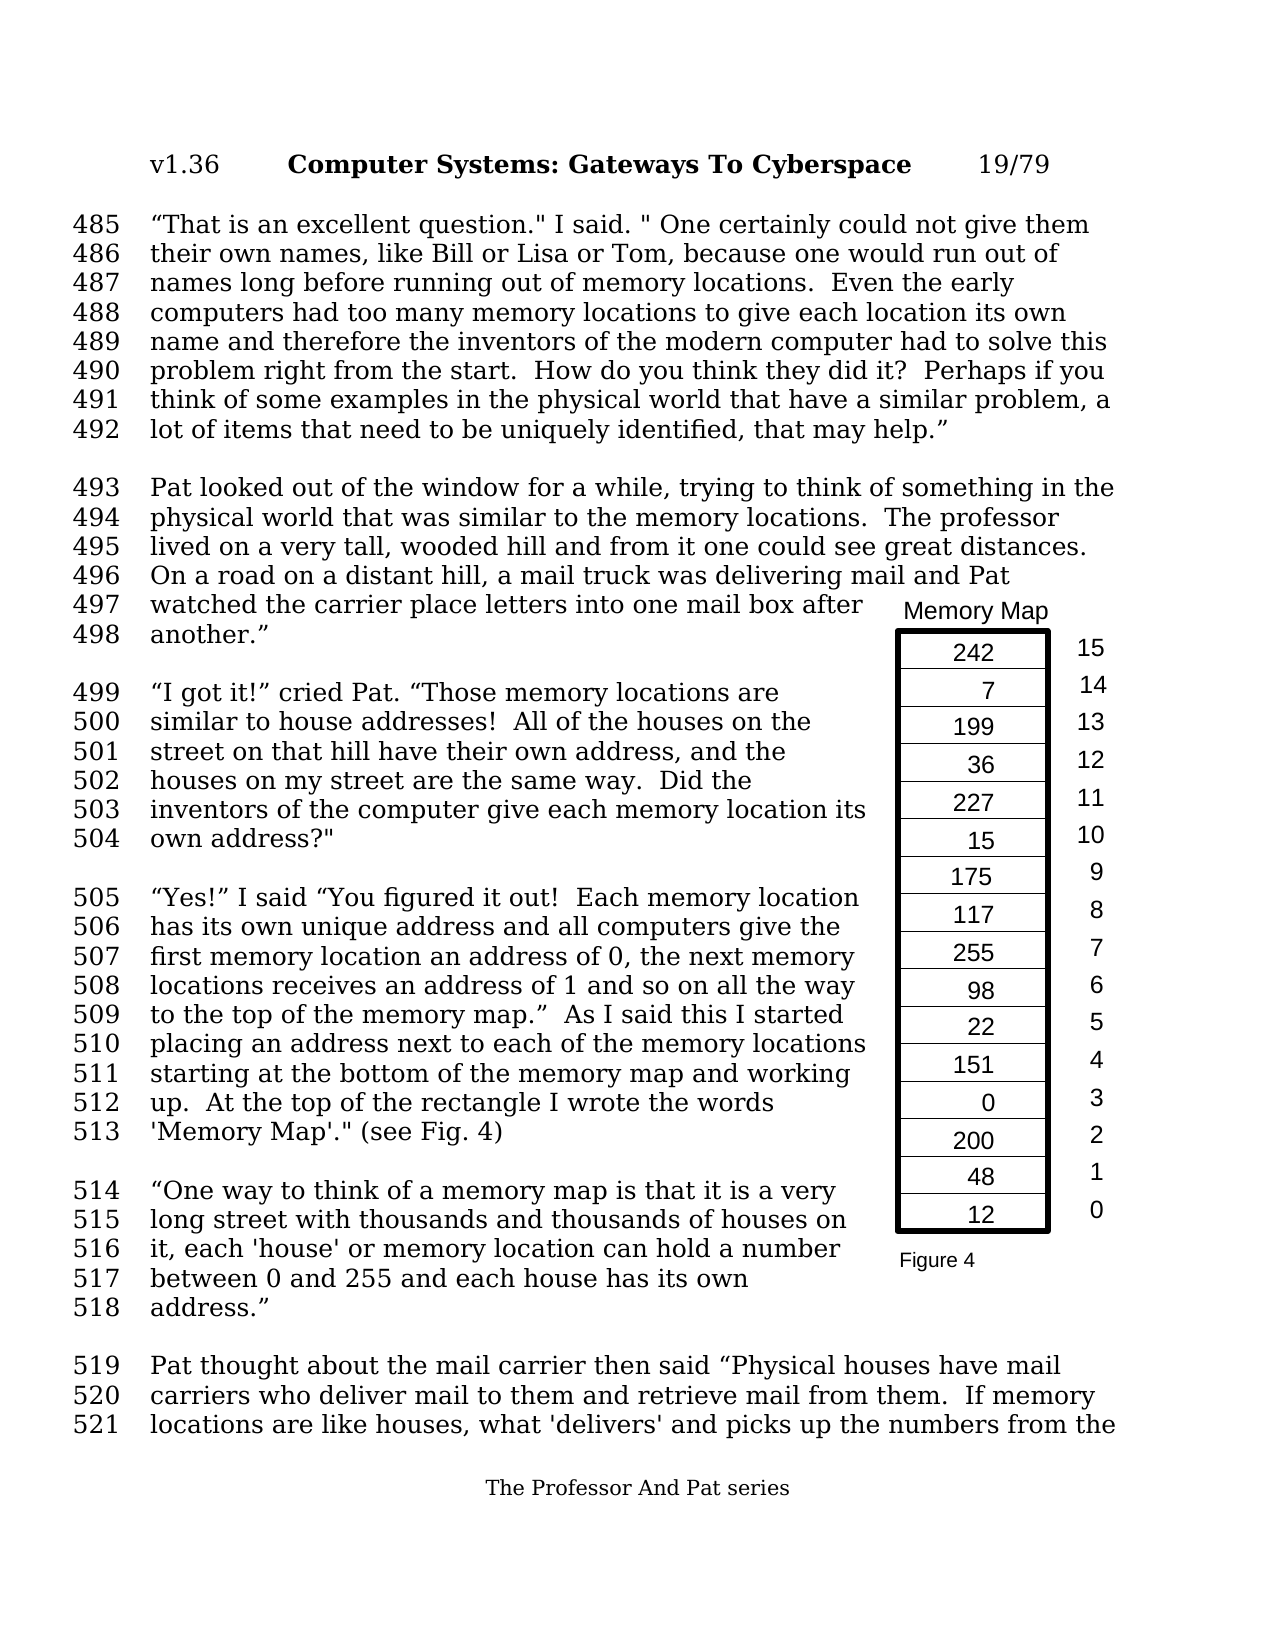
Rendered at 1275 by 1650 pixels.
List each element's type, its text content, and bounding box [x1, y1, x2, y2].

text “That is an excellent question." I said. " One certainly could not give them their own names, like Bill or Lisa or Tom, because one would run out of names long before running out of memory locations. Even the early computers had too many memory locations to give each location its own name and therefore the inventors of the modern computer had to solve this problem right from the start. How do you think they did it? Perhaps if you think of some examples in the physical world that have a similar problem, a lot of items that need to be uniquely identified, that may help.” [150, 210, 1125, 444]
text Pat thought about the mail carrier then said “Physical houses have mail carriers who deliver mail to them and retrieve mail from them. If memory locations are like houses, what 'delivers' and picks up the numbers from the [150, 1352, 1125, 1439]
text Pat looked out of the window for a while, trying to think of something in the physical world that was similar to the memory locations. The professor lived on a very tall, wooded hill and from it one could see great distances. On a road on a distant hill, a mail truck was delivering mail and Pat watched the carrier place letters into one mail box after another.” [150, 473, 1125, 649]
text “Yes!” I said “You figured it out! Each memory location has its own unique address and all computers give the first memory location an address of 0, the next memory locations receives an address of 1 and so on all the way to the top of the memory map.” As I said this I started placing an address next to each of the memory locations starting at the bottom of the memory map and working up. At the top of the rectangle I wrote the words 'Memory Map'." (see Fig. 4) [1051, 883, 1125, 1147]
text “One way to think of a memory map is that it is a very long street with thousands and thousands of houses on it, each 'house' or memory location can hold a number between 0 and 255 and each house has its own address.” [150, 1176, 1125, 1322]
text “Yes!” I said “You figured it out! Each memory location has its own unique address and all computers give the first memory location an address of 0, the next memory locations receives an address of 1 and so on all the way to the top of the memory map.” As I said this I started placing an address next to each of the memory locations starting at the bottom of the memory map and working up. At the top of the rectangle I wrote the words 'Memory Map'." (see Fig. 4) [150, 883, 895, 1147]
text “I got it!” cried Pat. “Those memory locations are similar to house addresses! All of the houses on the street on that hill have their own address, and the houses on my street are the same way. Did the inventors of the computer give each memory location its own address?" [150, 678, 895, 854]
text “I got it!” cried Pat. “Those memory locations are similar to house addresses! All of the houses on the street on that hill have their own address, and the houses on my street are the same way. Did the inventors of the computer give each memory location its own address?" [1051, 678, 1125, 854]
